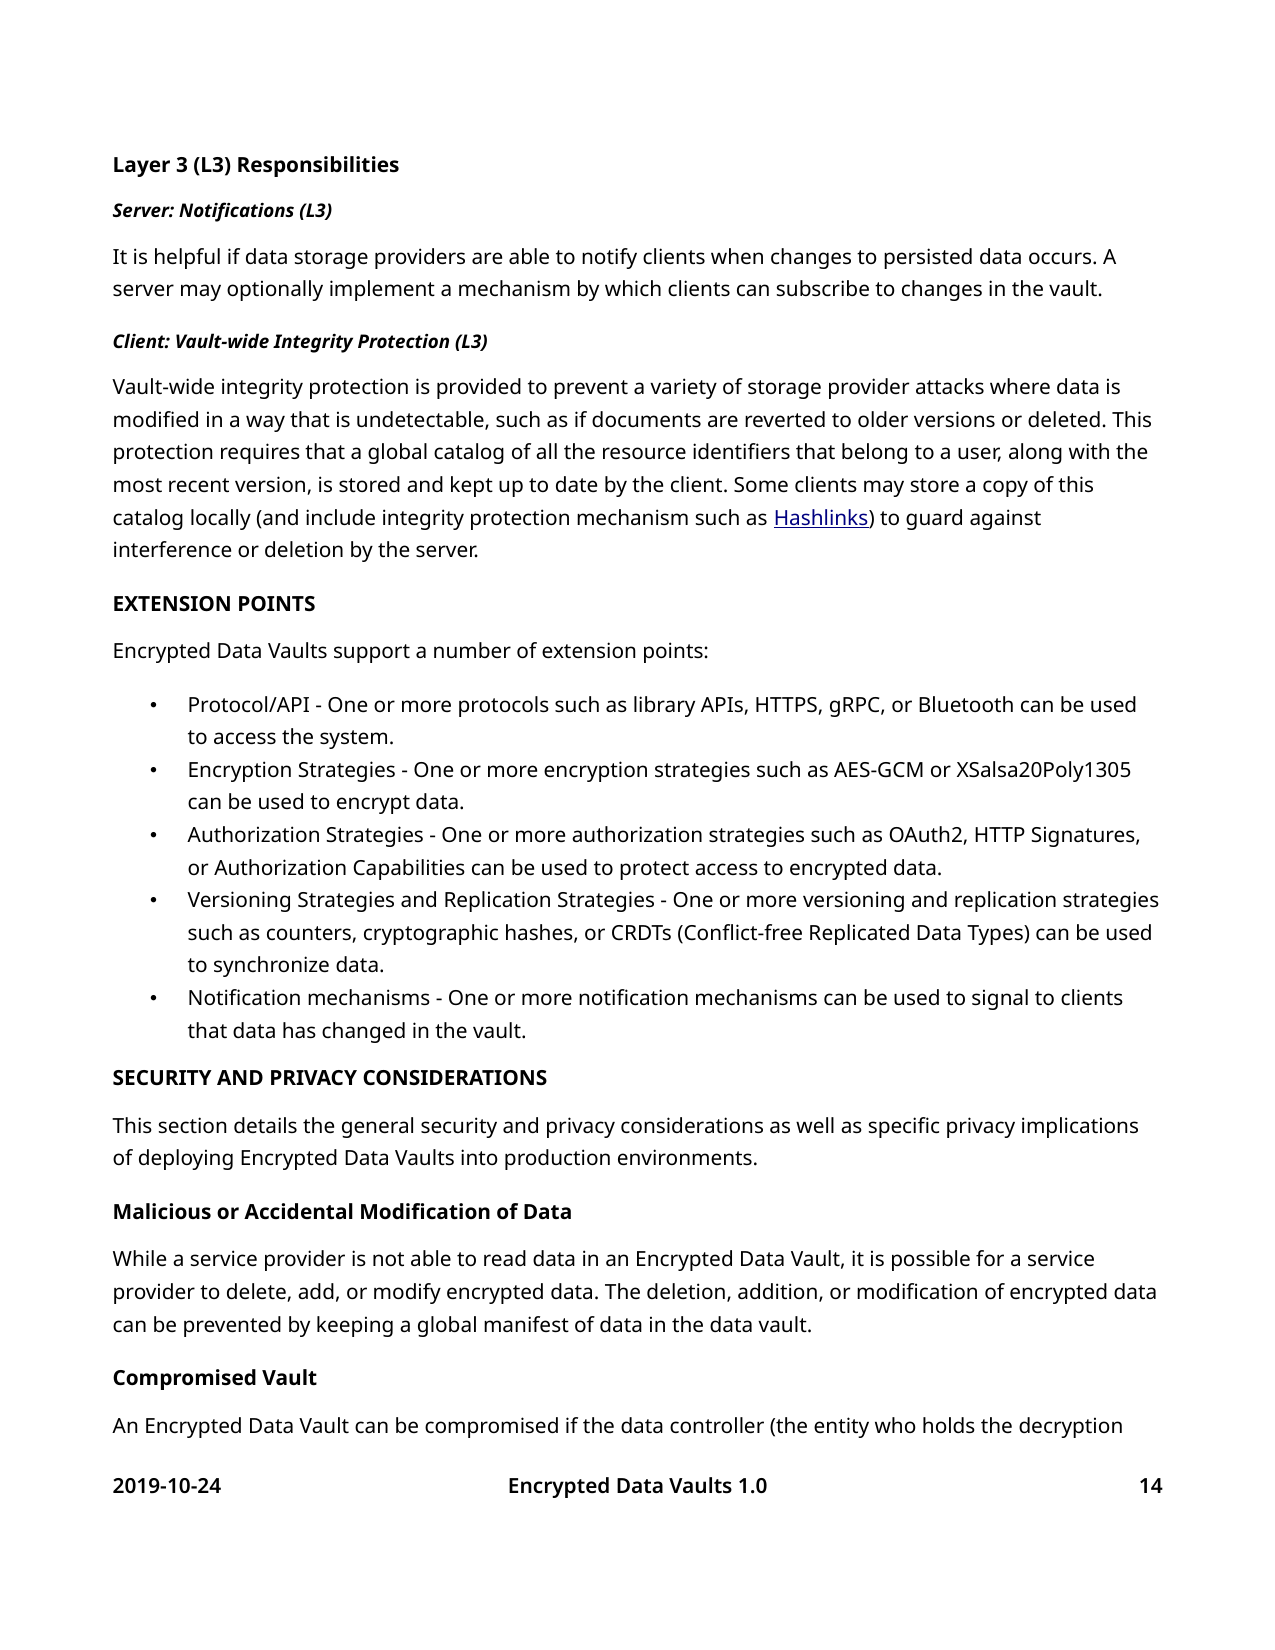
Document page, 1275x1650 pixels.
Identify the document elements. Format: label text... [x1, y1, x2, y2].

text This section details the general security and privacy considerations as well as specific privacy implications of deploying Encrypted Data Vaults into production environments. [112, 1111, 1162, 1172]
subtitle Server: Notifications (L3) [112, 198, 1162, 223]
list Authorization Strategies - One or more authorization strategies such as OAuth2, HTTP Signatures, or Authorization Capabilities can be used to protect access to encrypted data. [150, 820, 1162, 881]
list Protocol/API - One or more protocols such as library APIs, HTTPS, gRPC, or Bluetooth can be used to access the system. [150, 690, 1162, 751]
list Notification mechanisms - One or more notification mechanisms can be used to signal to clients that data has changed in the vault. [150, 983, 1162, 1044]
text While a service provider is not able to read data in an Encrypted Data Vault, it is possible for a service provider to delete, add, or modify encrypted data. The deletion, addition, or modification of encrypted data can be prevented by keeping a global manifest of data in the data vault. [112, 1244, 1162, 1338]
subtitle Malicious or Accidental Modification of Data [112, 1197, 1162, 1225]
subtitle Compromised Vault [112, 1363, 1162, 1392]
list Encryption Strategies - One or more encryption strategies such as AES-GCM or XSalsa20Poly1305 can be used to encrypt data. [150, 755, 1162, 816]
subtitle Client: Vault-wide Integrity Protection (L3) [112, 328, 1162, 353]
subtitle Layer 3 (L3) Responsibilities [112, 150, 1162, 178]
subtitle Extension Points [112, 589, 1162, 617]
text An Encrypted Data Vault can be compromised if the data controller (the entity who holds the decryption [112, 1411, 1162, 1439]
text Encrypted Data Vaults support a number of extension points: [112, 636, 1162, 665]
list Versioning Strategies and Replication Strategies - One or more versioning and replication strategies such as counters, cryptographic hashes, or CRDTs (Conflict-free Replicated Data Types) can be used to synchronize data. [150, 885, 1162, 979]
subtitle Security and Privacy Considerations [112, 1063, 1162, 1092]
text It is helpful if data storage providers are able to notify clients when changes to persisted data occurs. A server may optionally implement a mechanism by which clients can subscribe to changes in the vault. [112, 242, 1162, 303]
text Vault-wide integrity protection is provided to prevent a variety of storage provider attacks where data is modified in a way that is undetectable, such as if documents are reverted to older versions or deleted. This protection requires that a global catalog of all the resource identifiers that belong to a user, along with the most recent version, is stored and kept up to date by the client. Some clients may store a copy of this catalog locally (and include integrity protection mechanism such as Hashlinks) to guard against interference or deletion by the server. [112, 372, 1162, 564]
